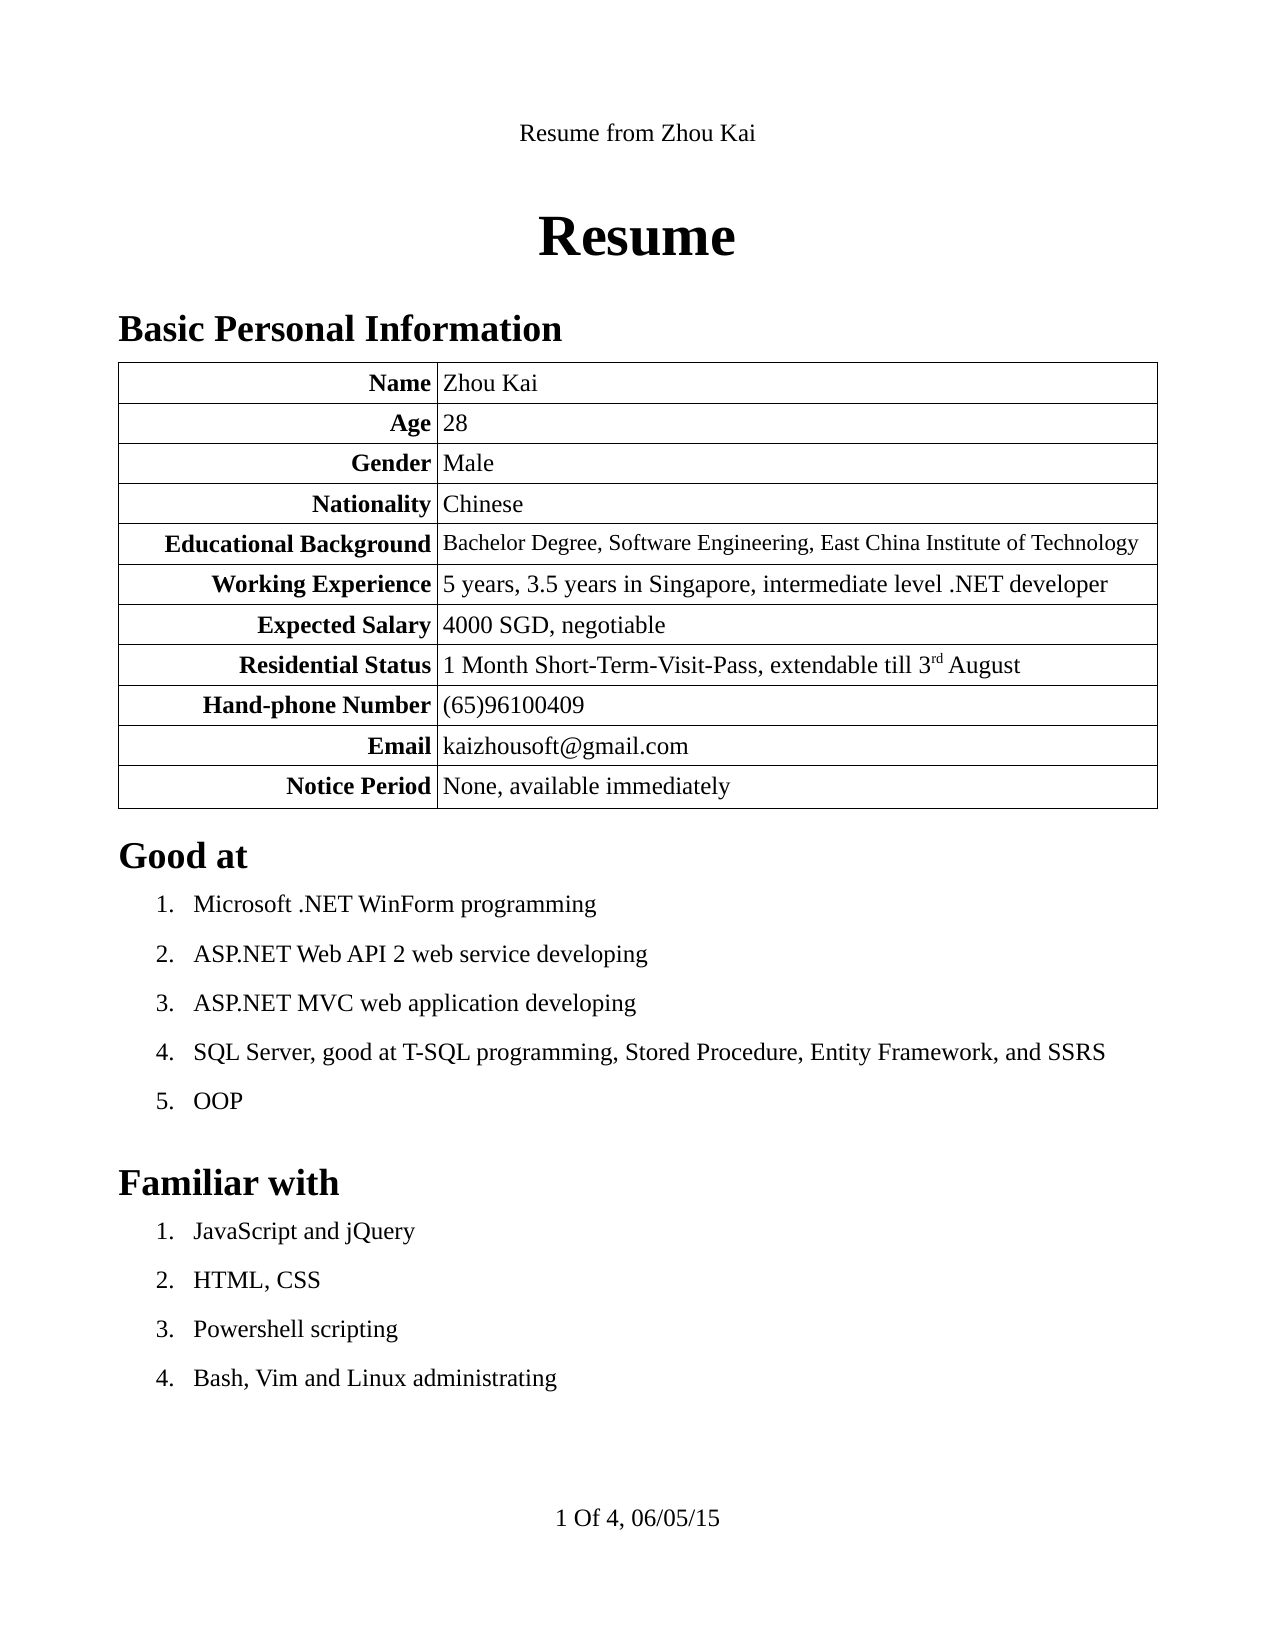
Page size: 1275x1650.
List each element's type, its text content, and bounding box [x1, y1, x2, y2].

table_cell Nationality [119, 484, 437, 523]
table_cell Hand-phone Number [119, 686, 437, 725]
title Resume [118, 201, 1157, 268]
table_cell 5 years, 3.5 years in Singapore, intermediate level .NET developer [438, 565, 1157, 604]
table_cell Notice Period [119, 766, 437, 808]
list OOP [156, 1086, 1157, 1114]
table_cell Educational Background [119, 524, 437, 564]
table_header Name [119, 363, 437, 402]
table_cell None, available immediately [438, 766, 1157, 808]
list HTML, CSS [156, 1265, 1157, 1294]
table_header Zhou Kai [438, 363, 1157, 402]
table_cell Male [438, 444, 1157, 483]
list Bash, Vim and Linux administrating [156, 1363, 1157, 1392]
subtitle Good at [118, 833, 1157, 877]
table_cell 28 [438, 404, 1157, 443]
list Microsoft .NET WinForm programming [156, 889, 1157, 918]
subtitle Familiar with [118, 1160, 1157, 1203]
table_cell Gender [119, 444, 437, 483]
list SQL Server, good at T-SQL programming, Stored Procedure, Entity Framework, and SSRS [156, 1037, 1157, 1066]
table_cell Chinese [438, 484, 1157, 523]
table_cell Residential Status [119, 645, 437, 684]
table_cell (65)96100409 [438, 686, 1157, 725]
subtitle Basic Personal Information [118, 306, 1157, 349]
list JavaScript and jQuery [156, 1216, 1157, 1245]
list ASP.NET Web API 2 web service developing [156, 939, 1157, 967]
table_cell 4000 SGD, negotiable [438, 605, 1157, 644]
table_cell Age [119, 404, 437, 443]
table_cell 1 Month Short-Term-Visit-Pass, extendable till 3rd August [438, 645, 1157, 684]
list Powershell scripting [156, 1314, 1157, 1343]
table_cell Bachelor Degree, Software Engineering, East China Institute of Technology [438, 524, 1157, 564]
list ASP.NET MVC web application developing [156, 988, 1157, 1016]
table_cell Expected Salary [119, 605, 437, 644]
table_cell Working Experience [119, 565, 437, 604]
table_cell Email [119, 726, 437, 765]
table_cell kaizhousoft@gmail.com [438, 726, 1157, 765]
